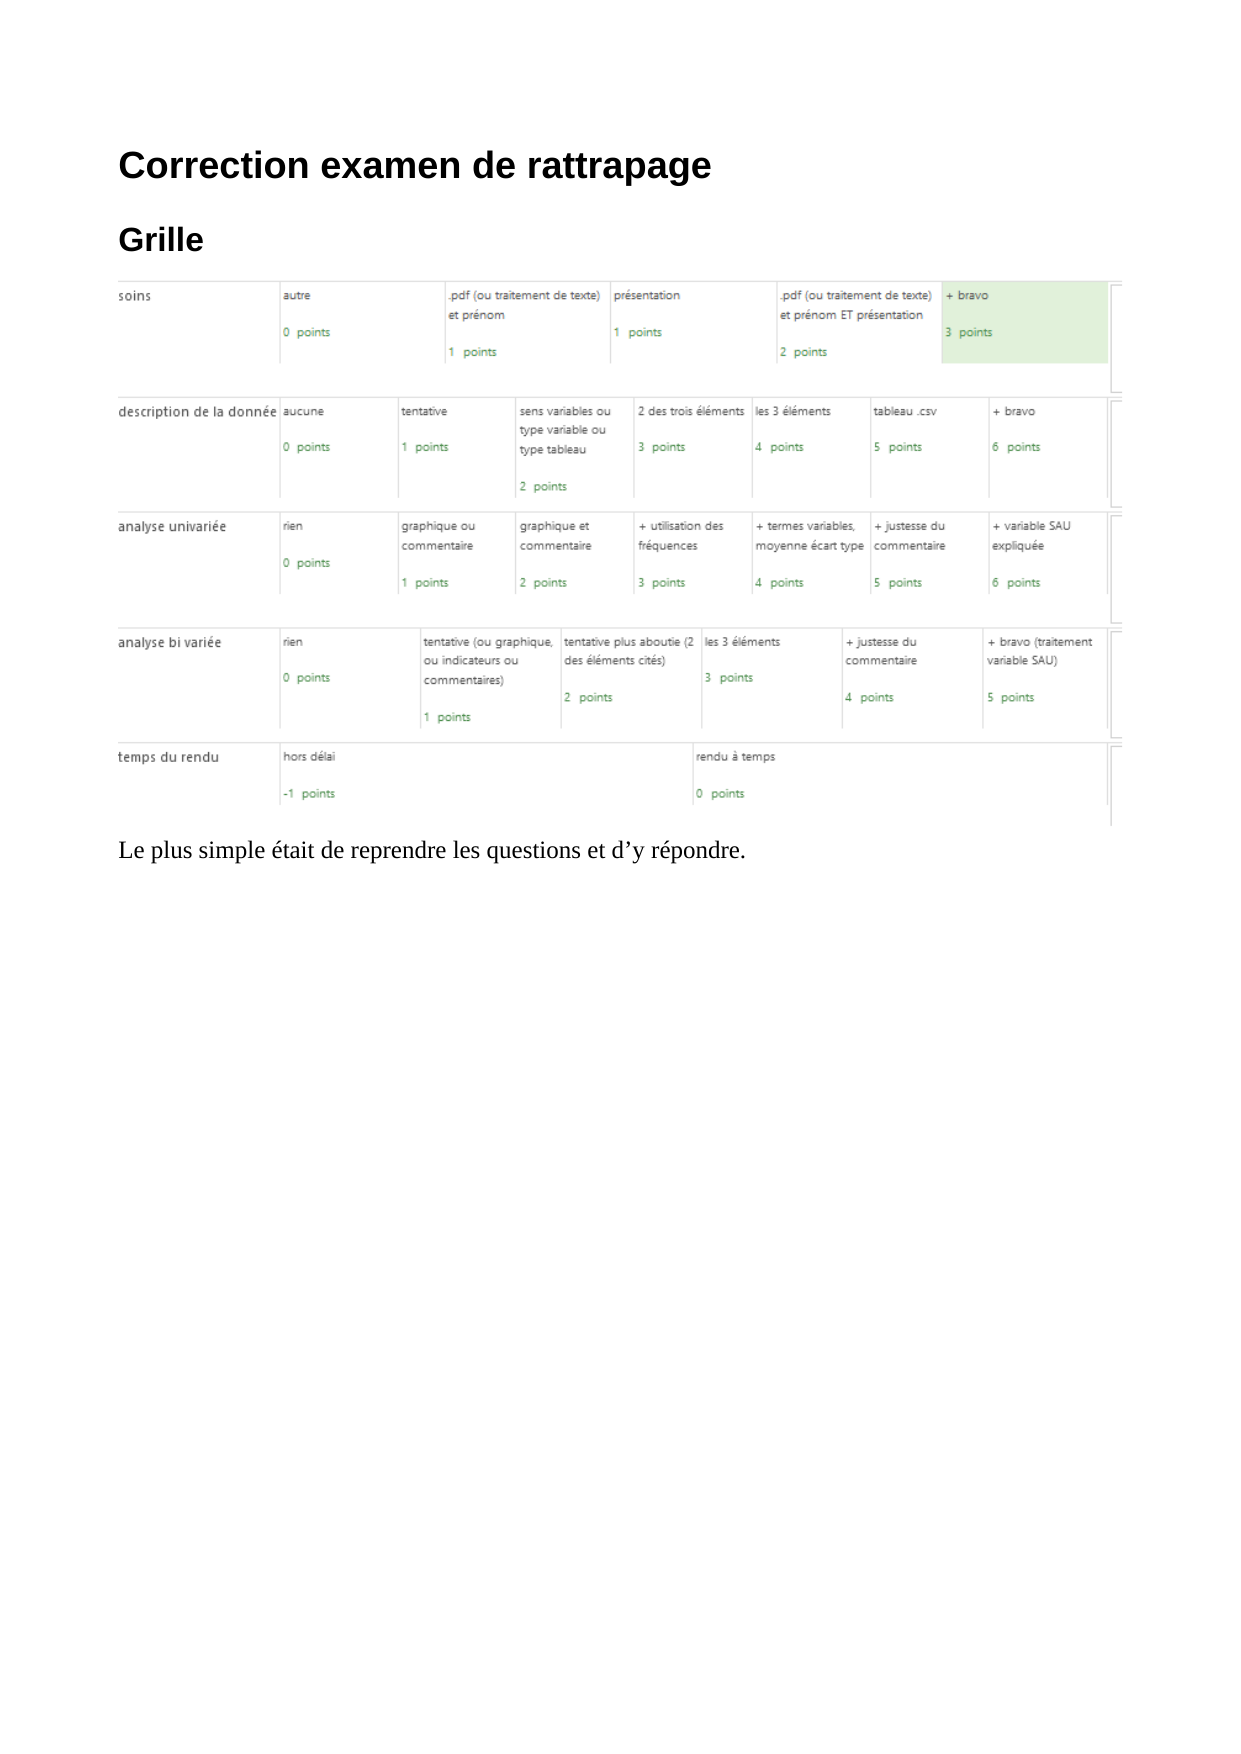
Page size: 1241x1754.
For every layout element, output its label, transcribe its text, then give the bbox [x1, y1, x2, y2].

picture [118, 271, 1123, 831]
subtitle Grille [118, 220, 1122, 259]
subtitle Correction examen de rattrapage [118, 143, 1122, 187]
text Le plus simple était de reprendre les questions et d’y répondre. [118, 831, 1122, 863]
